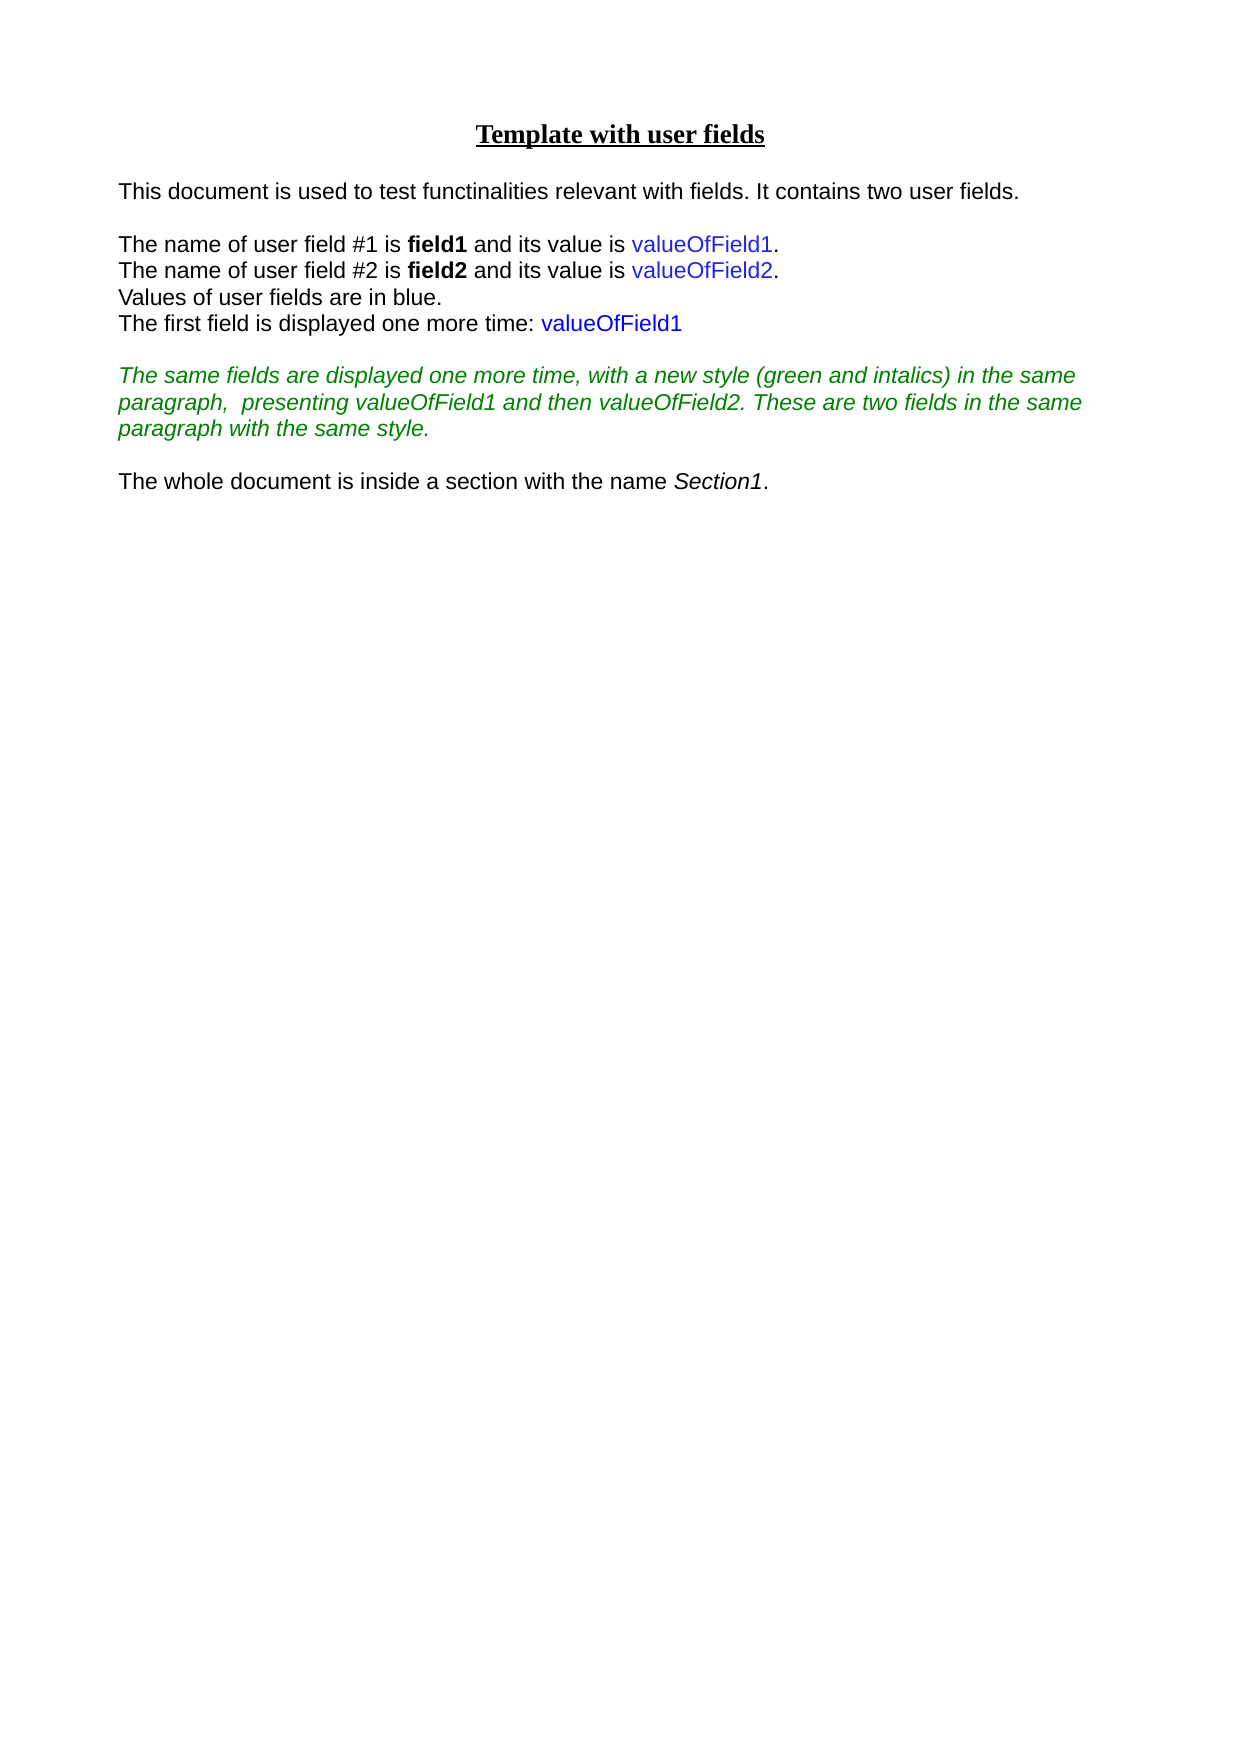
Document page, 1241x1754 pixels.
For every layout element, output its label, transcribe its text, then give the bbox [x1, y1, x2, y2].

text Template with user fields [118, 118, 1122, 149]
text Values of user fields are in blue. [118, 283, 1122, 310]
text The whole document is inside a section with the name Section1. [118, 468, 1122, 494]
text The name of user field #2 is field2 and its value is valueOfField2. [118, 257, 1122, 283]
text The first field is displayed one more time: valueOfField1 [118, 310, 1122, 336]
text The name of user field #1 is field1 and its value is valueOfField1. [118, 231, 1122, 257]
text The same fields are displayed one more time, with a new style (green and intalics) in the same paragraph, presenting valueOfField1 and then valueOfField2. These are two fields in the same paragraph with the same style. [118, 362, 1122, 442]
text This document is used to test functinalities relevant with fields. It contains two user fields. [118, 178, 1122, 204]
